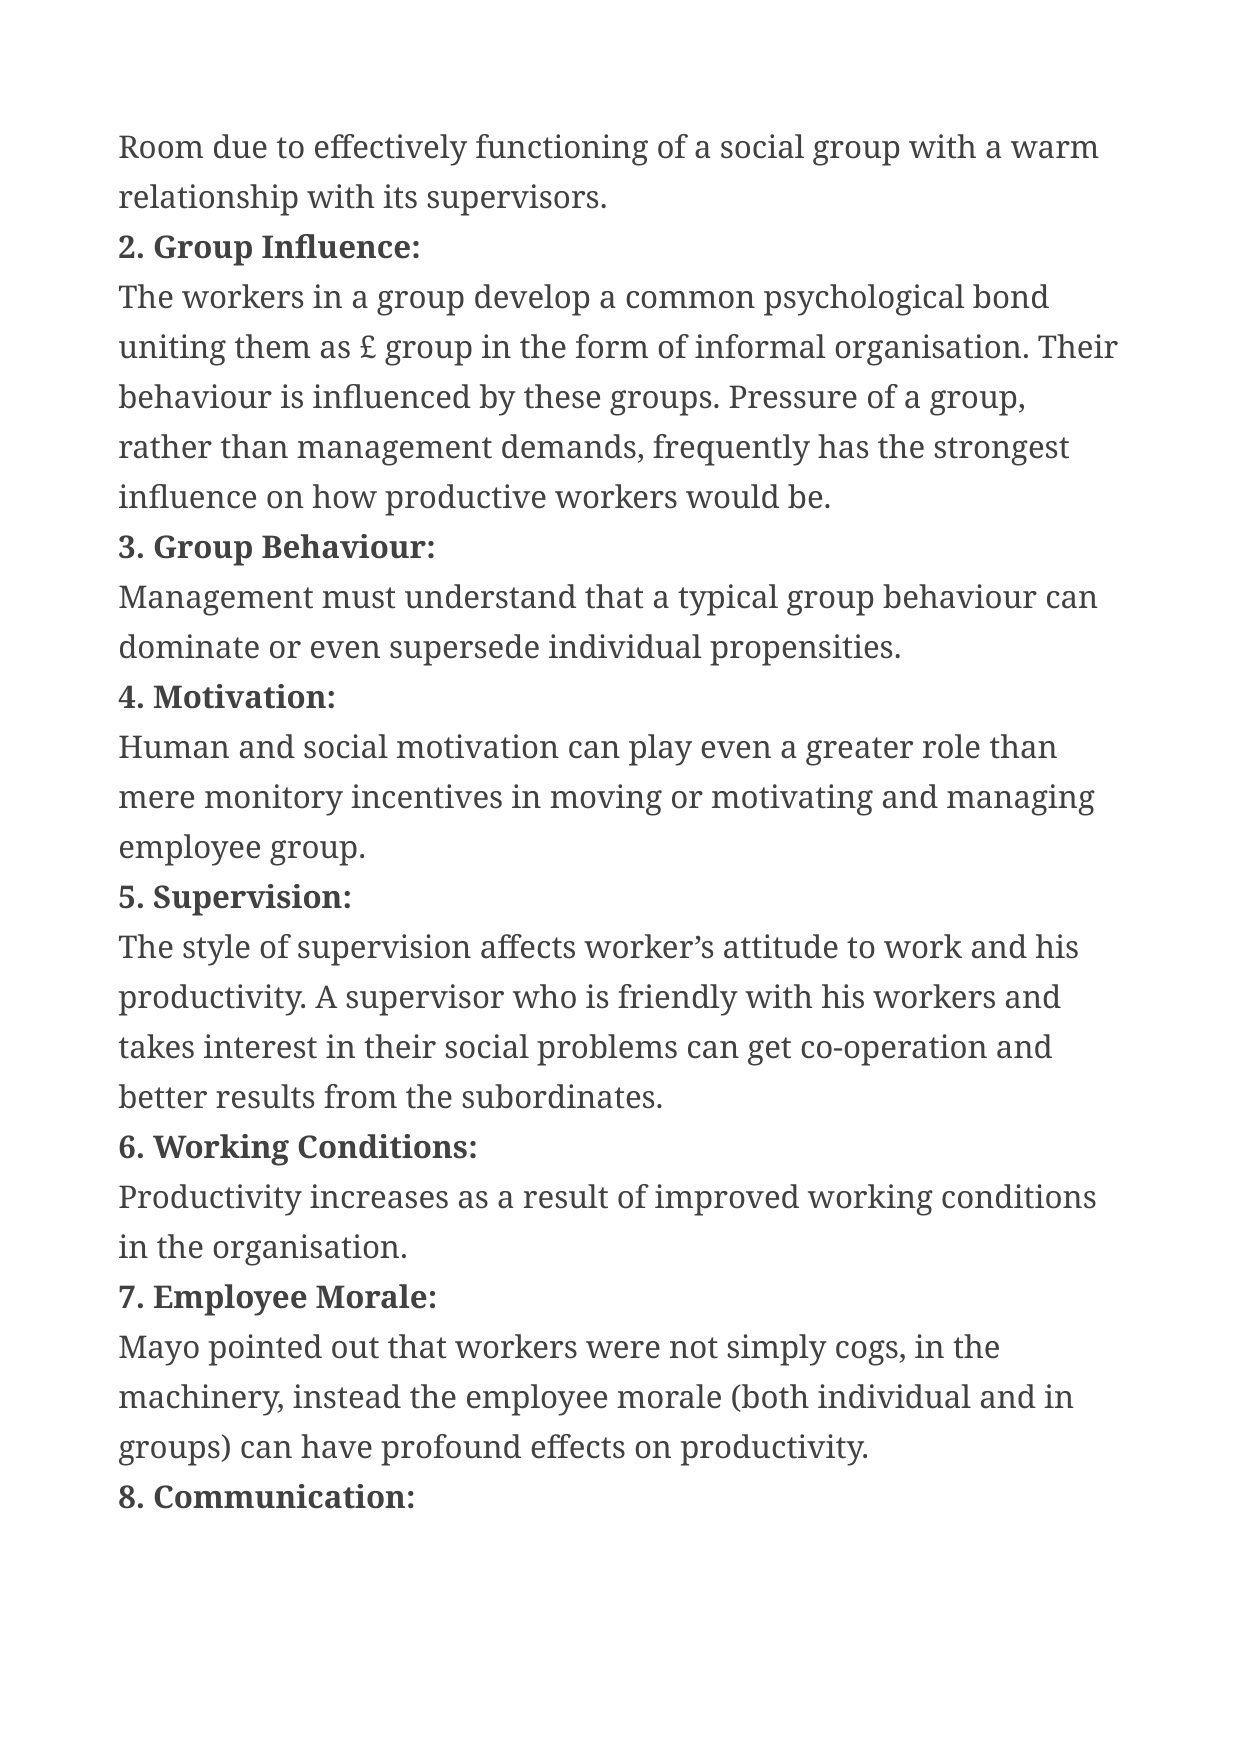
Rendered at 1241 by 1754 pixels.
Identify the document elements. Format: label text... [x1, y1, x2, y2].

text 6. Working Conditions: [118, 1118, 1122, 1168]
text 4. Motivation: [118, 668, 1122, 718]
text 3. Group Behaviour: [118, 518, 1122, 568]
text Human and social motivation can play even a greater role than mere monitory incentives in moving or motivating and managing employee group. [118, 718, 1122, 868]
text Management must understand that a typical group behaviour can dominate or even supersede individual propensities. [118, 568, 1122, 668]
text The style of supervision affects worker’s attitude to work and his productivity. A supervisor who is friendly with his workers and takes interest in their social problems can get co-operation and better results from the subordinates. [118, 918, 1122, 1118]
text 7. Employee Morale: [118, 1268, 1122, 1318]
text 8. Communication: [118, 1468, 1122, 1518]
text The workers in a group develop a common psychological bond uniting them as £ group in the form of informal organisation. Their behaviour is influenced by these groups. Pressure of a group, rather than management demands, frequently has the strongest influence on how productive workers would be. [118, 268, 1122, 518]
text 5. Supervision: [118, 868, 1122, 918]
text 2. Group Influence: [118, 218, 1122, 268]
text Productivity increases as a result of improved working conditions in the organisation. [118, 1168, 1122, 1268]
text Room due to effectively functioning of a social group with a warm relationship with its supervisors. [118, 118, 1122, 218]
text Mayo pointed out that workers were not simply cogs, in the machinery, instead the employee morale (both individual and in groups) can have profound effects on productivity. [118, 1318, 1122, 1468]
